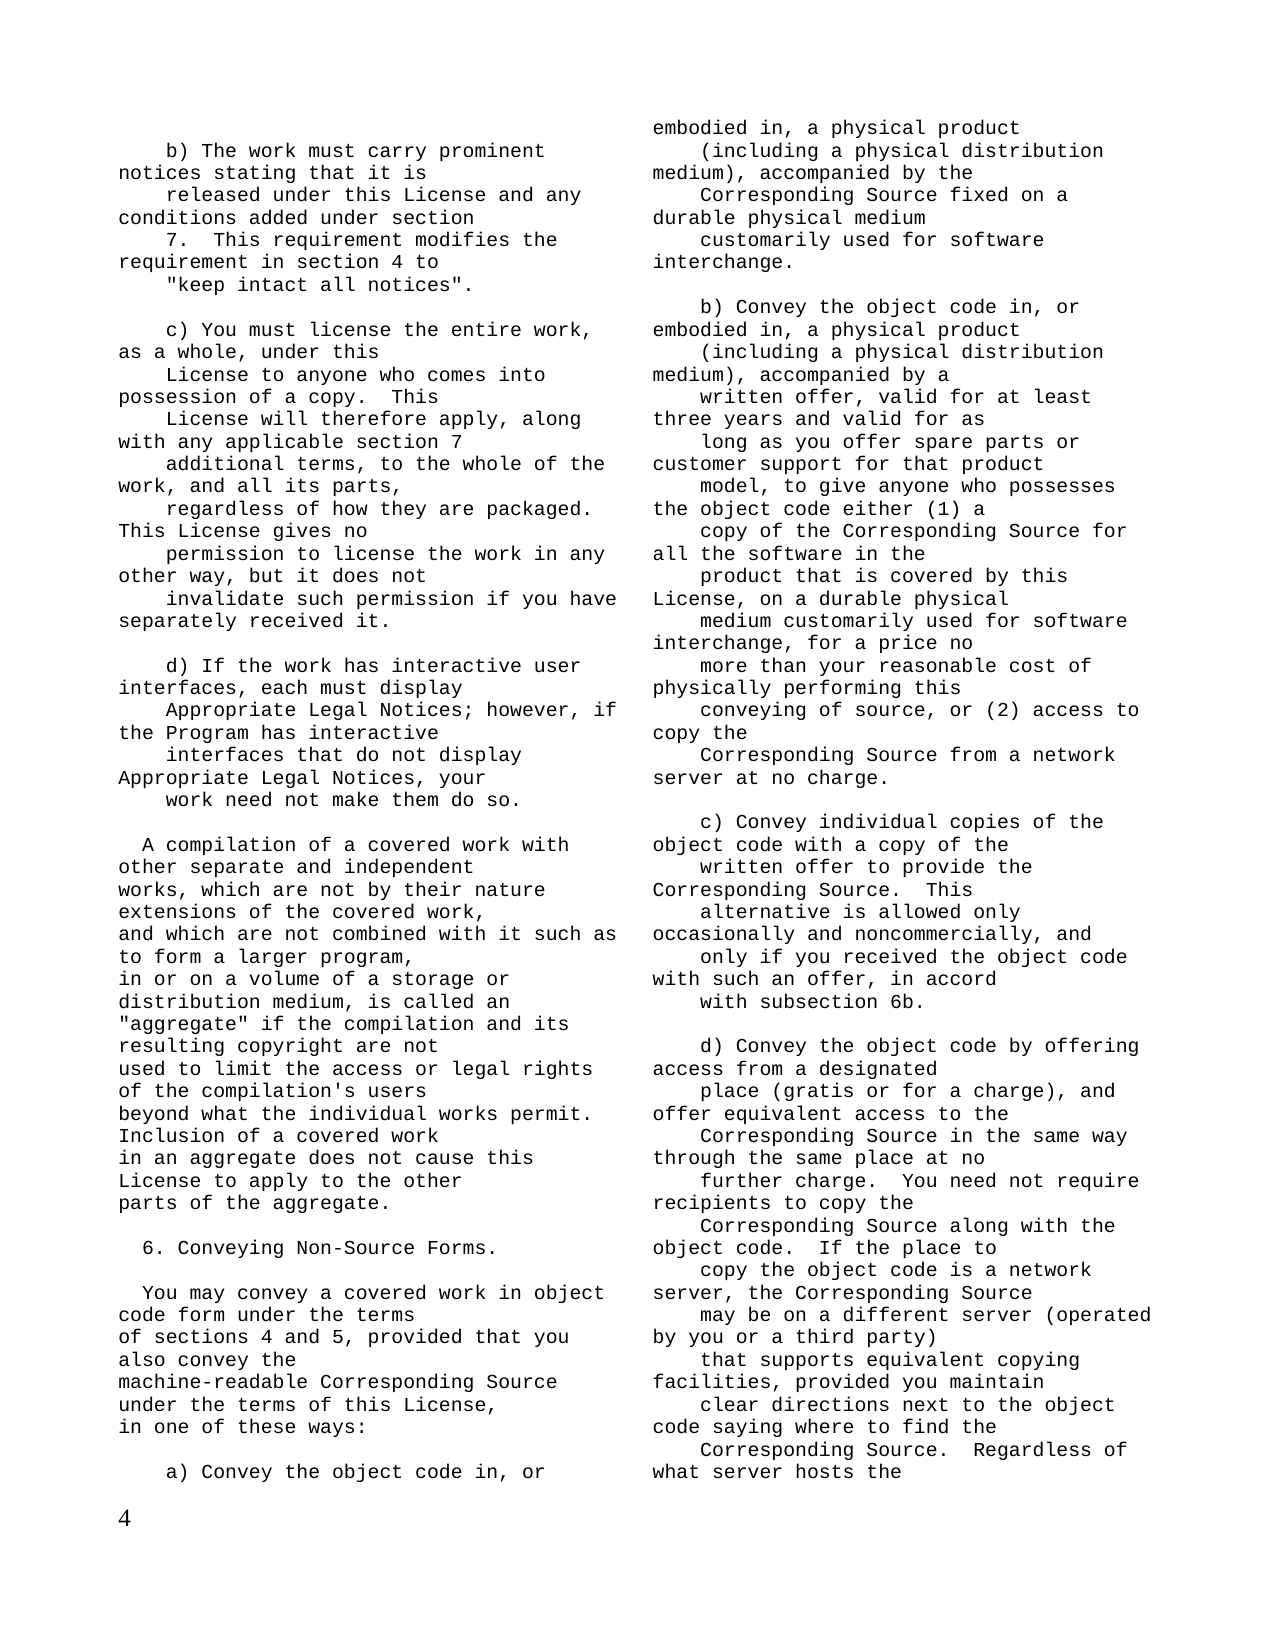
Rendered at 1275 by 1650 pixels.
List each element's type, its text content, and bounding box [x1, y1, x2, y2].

text Corresponding Source fixed on a durable physical medium [652, 185, 1157, 230]
text in one of these ways: [118, 1417, 622, 1439]
text clear directions next to the object code saying where to find the [652, 1395, 1157, 1439]
text d) If the work has interactive user interfaces, each must display [118, 656, 622, 700]
text place (gratis or for a charge), and offer equivalent access to the [652, 1081, 1157, 1126]
text only if you received the object code with such an offer, in accord [652, 947, 1157, 992]
text embodied in, a physical product [652, 118, 1157, 141]
text You may convey a covered work in object code form under the terms [118, 1283, 622, 1327]
text Corresponding Source along with the object code. If the place to [652, 1216, 1157, 1260]
text written offer to provide the Corresponding Source. This [652, 857, 1157, 902]
text conveying of source, or (2) access to copy the [652, 700, 1157, 745]
text long as you offer spare parts or customer support for that product [652, 432, 1157, 476]
text and which are not combined with it such as to form a larger program, [118, 924, 622, 969]
text Corresponding Source from a network server at no charge. [652, 745, 1157, 790]
text interfaces that do not display Appropriate Legal Notices, your [118, 745, 622, 790]
text machine-readable Corresponding Source under the terms of this License, [118, 1372, 622, 1417]
text model, to give anyone who possesses the object code either (1) a [652, 476, 1157, 521]
text that supports equivalent copying facilities, provided you maintain [652, 1350, 1157, 1395]
text customarily used for software interchange. [652, 230, 1157, 275]
text beyond what the individual works permit. Inclusion of a covered work [118, 1103, 622, 1148]
text b) Convey the object code in, or embodied in, a physical product [652, 297, 1157, 342]
text works, which are not by their nature extensions of the covered work, [118, 879, 622, 924]
text more than your reasonable cost of physically performing this [652, 656, 1157, 700]
text c) You must license the entire work, as a whole, under this [118, 320, 622, 364]
text additional terms, to the whole of the work, and all its parts, [118, 454, 622, 499]
text "aggregate" if the compilation and its resulting copyright are not [118, 1014, 622, 1059]
text 7. This requirement modifies the requirement in section 4 to [118, 230, 622, 275]
text medium customarily used for software interchange, for a price no [652, 611, 1157, 656]
text used to limit the access or legal rights of the compilation's users [118, 1059, 622, 1103]
text copy of the Corresponding Source for all the software in the [652, 521, 1157, 566]
text "keep intact all notices". [118, 275, 622, 297]
text written offer, valid for at least three years and valid for as [652, 387, 1157, 432]
text with subsection 6b. [652, 992, 1157, 1014]
text License to anyone who comes into possession of a copy. This [118, 364, 622, 409]
text invalidate such permission if you have separately received it. [118, 588, 622, 633]
text a) Convey the object code in, or [118, 1462, 622, 1484]
text product that is covered by this License, on a durable physical [652, 566, 1157, 611]
text parts of the aggregate. [118, 1193, 622, 1216]
text License will therefore apply, along with any applicable section 7 [118, 409, 622, 454]
text of sections 4 and 5, provided that you also convey the [118, 1327, 622, 1372]
text in an aggregate does not cause this License to apply to the other [118, 1148, 622, 1193]
text 6. Conveying Non-Source Forms. [118, 1238, 622, 1260]
text b) The work must carry prominent notices stating that it is [118, 141, 622, 185]
text Corresponding Source in the same way through the same place at no [652, 1126, 1157, 1171]
text c) Convey individual copies of the object code with a copy of the [652, 812, 1157, 857]
text regardless of how they are packaged. This License gives no [118, 499, 622, 544]
text in or on a volume of a storage or distribution medium, is called an [118, 969, 622, 1014]
text d) Convey the object code by offering access from a designated [652, 1036, 1157, 1081]
text Appropriate Legal Notices; however, if the Program has interactive [118, 700, 622, 745]
text work need not make them do so. [118, 790, 622, 812]
text may be on a different server (operated by you or a third party) [652, 1305, 1157, 1350]
text released under this License and any conditions added under section [118, 185, 622, 230]
text alternative is allowed only occasionally and noncommercially, and [652, 902, 1157, 947]
text (including a physical distribution medium), accompanied by a [652, 342, 1157, 387]
text permission to license the work in any other way, but it does not [118, 544, 622, 588]
text further charge. You need not require recipients to copy the [652, 1171, 1157, 1216]
text A compilation of a covered work with other separate and independent [118, 835, 622, 879]
text Corresponding Source. Regardless of what server hosts the [652, 1439, 1157, 1484]
text (including a physical distribution medium), accompanied by the [652, 141, 1157, 185]
text copy the object code is a network server, the Corresponding Source [652, 1260, 1157, 1305]
